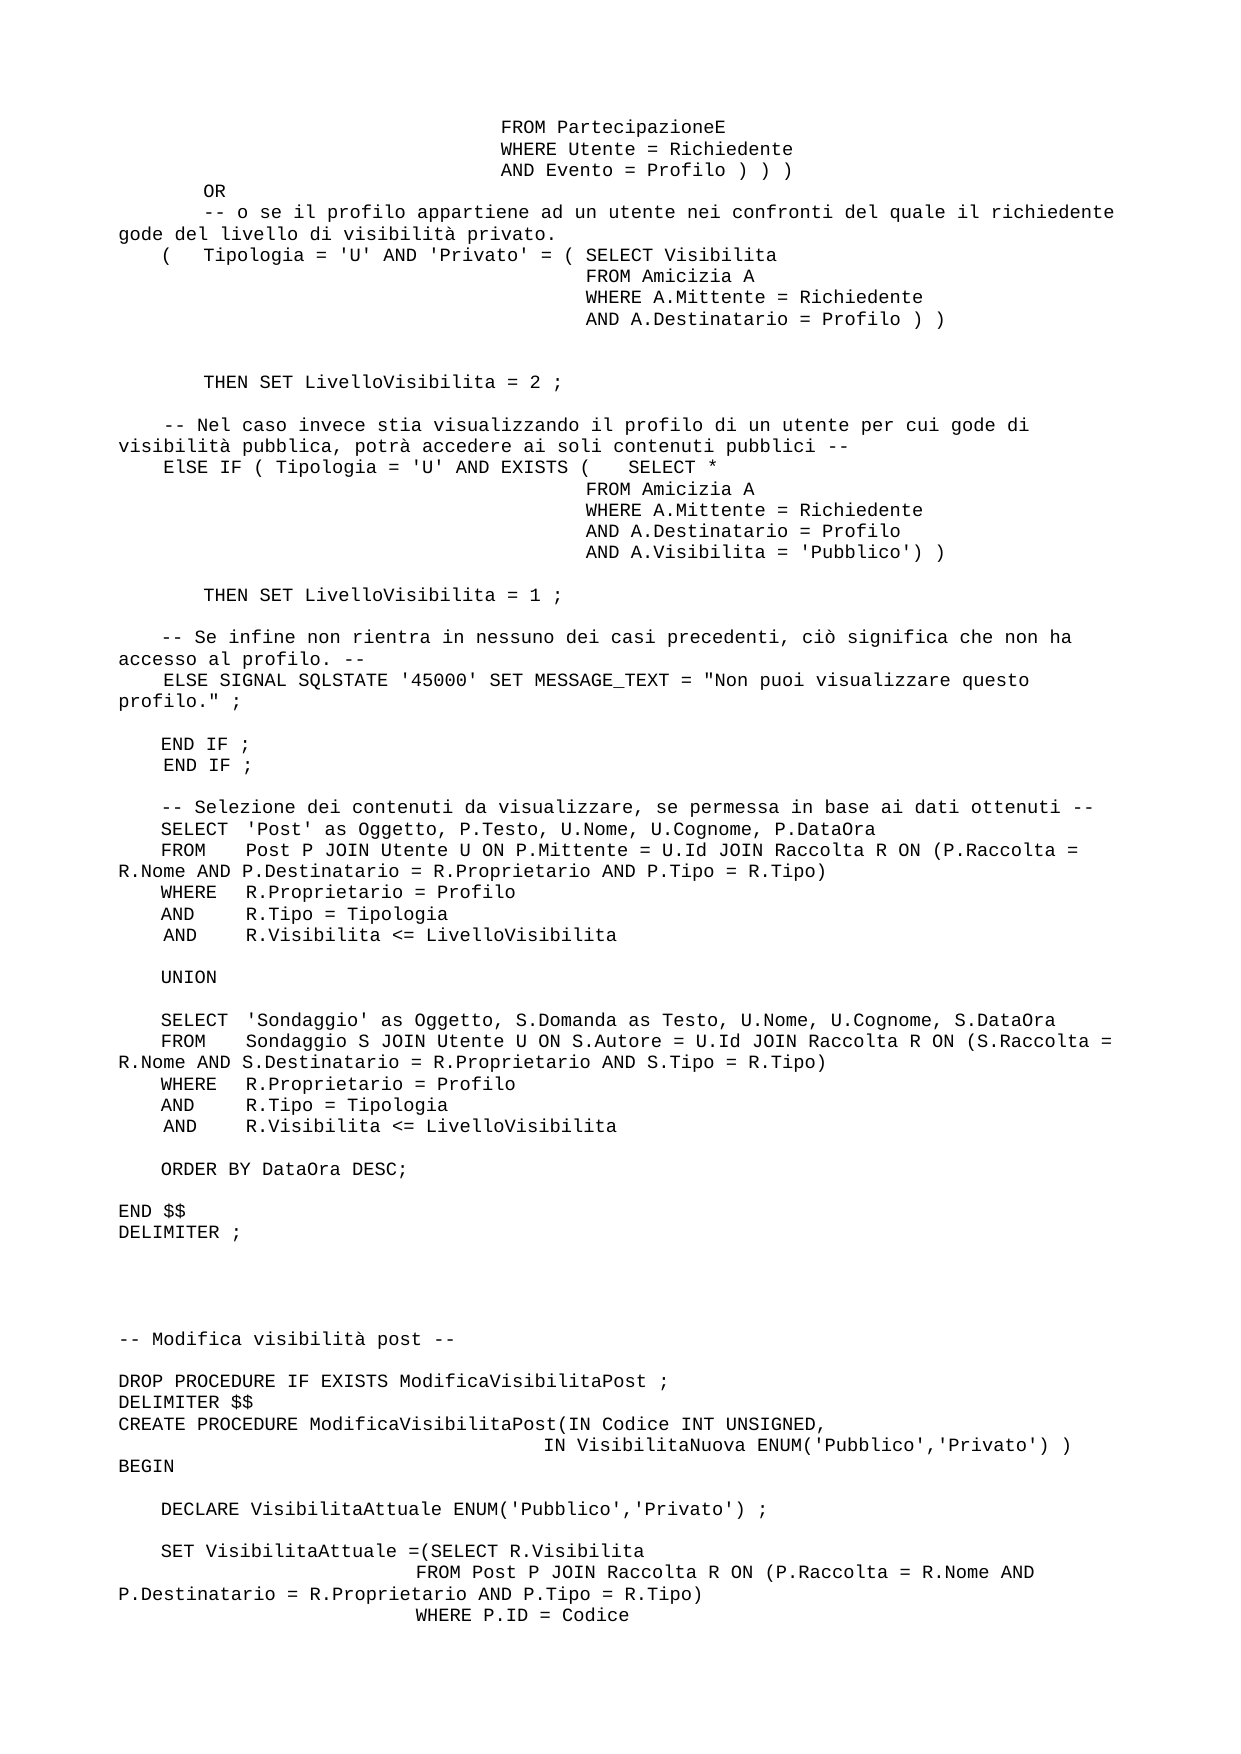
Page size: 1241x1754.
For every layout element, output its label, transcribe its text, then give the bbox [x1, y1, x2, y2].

text FROM PartecipazioneE WHERE Utente = Richiedente AND Evento = Profilo ) ) ) OR -- o se il profilo appartiene ad un utente nei confronti del quale il richiedente gode del livello di visibilità privato. ( Tipologia = 'U' AND 'Privato' = ( SELECT Visibilita FROM Amicizia A WHERE A.Mittente = Richiedente AND A.Destinatario = Profilo ) ) THEN SET LivelloVisibilita = 2 ; -- Nel caso invece stia visualizzando il profilo di un utente per cui gode di visibilità pubblica, potrà accedere ai soli contenuti pubblici -- ElSE IF ( Tipologia = 'U' AND EXISTS ( SELECT * FROM Amicizia A WHERE A.Mittente = Richiedente AND A.Destinatario = Profilo AND A.Visibilita = 'Pubblico') ) THEN SET LivelloVisibilita = 1 ; -- Se infine non rientra in nessuno dei casi precedenti, ciò significa che non ha accesso al profilo. -- ELSE SIGNAL SQLSTATE '45000' SET MESSAGE_TEXT = "Non puoi visualizzare questo profilo." ; END IF ; END IF ; -- Selezione dei contenuti da visualizzare, se permessa in base ai dati ottenuti -- SELECT 'Post' as Oggetto, P.Testo, U.Nome, U.Cognome, P.DataOra FROM Post P JOIN Utente U ON P.Mittente = U.Id JOIN Raccolta R ON (P.Raccolta = R.Nome AND P.Destinatario = R.Proprietario AND P.Tipo = R.Tipo) WHERE R.Proprietario = Profilo AND R.Tipo = Tipologia AND R.Visibilita <= LivelloVisibilita UNION SELECT 'Sondaggio' as Oggetto, S.Domanda as Testo, U.Nome, U.Cognome, S.DataOra FROM Sondaggio S JOIN Utente U ON S.Autore = U.Id JOIN Raccolta R ON (S.Raccolta = R.Nome AND S.Destinatario = R.Proprietario AND S.Tipo = R.Tipo) WHERE R.Proprietario = Profilo AND R.Tipo = Tipologia AND R.Visibilita <= LivelloVisibilita ORDER BY DataOra DESC; END $$ DELIMITER ; -- Modifica visibilità post -- DROP PROCEDURE IF EXISTS ModificaVisibilitaPost ; DELIMITER $$ CREATE PROCEDURE ModificaVisibilitaPost(IN Codice INT UNSIGNED, IN VisibilitaNuova ENUM('Pubblico','Privato') ) BEGIN DECLARE VisibilitaAttuale ENUM('Pubblico','Privato') ; SET VisibilitaAttuale =(SELECT R.Visibilita FROM Post P JOIN Raccolta R ON (P.Raccolta = R.Nome AND P.Destinatario = R.Proprietario AND P.Tipo = R.Tipo) WHERE P.ID = Codice [118, 118, 1122, 1627]
